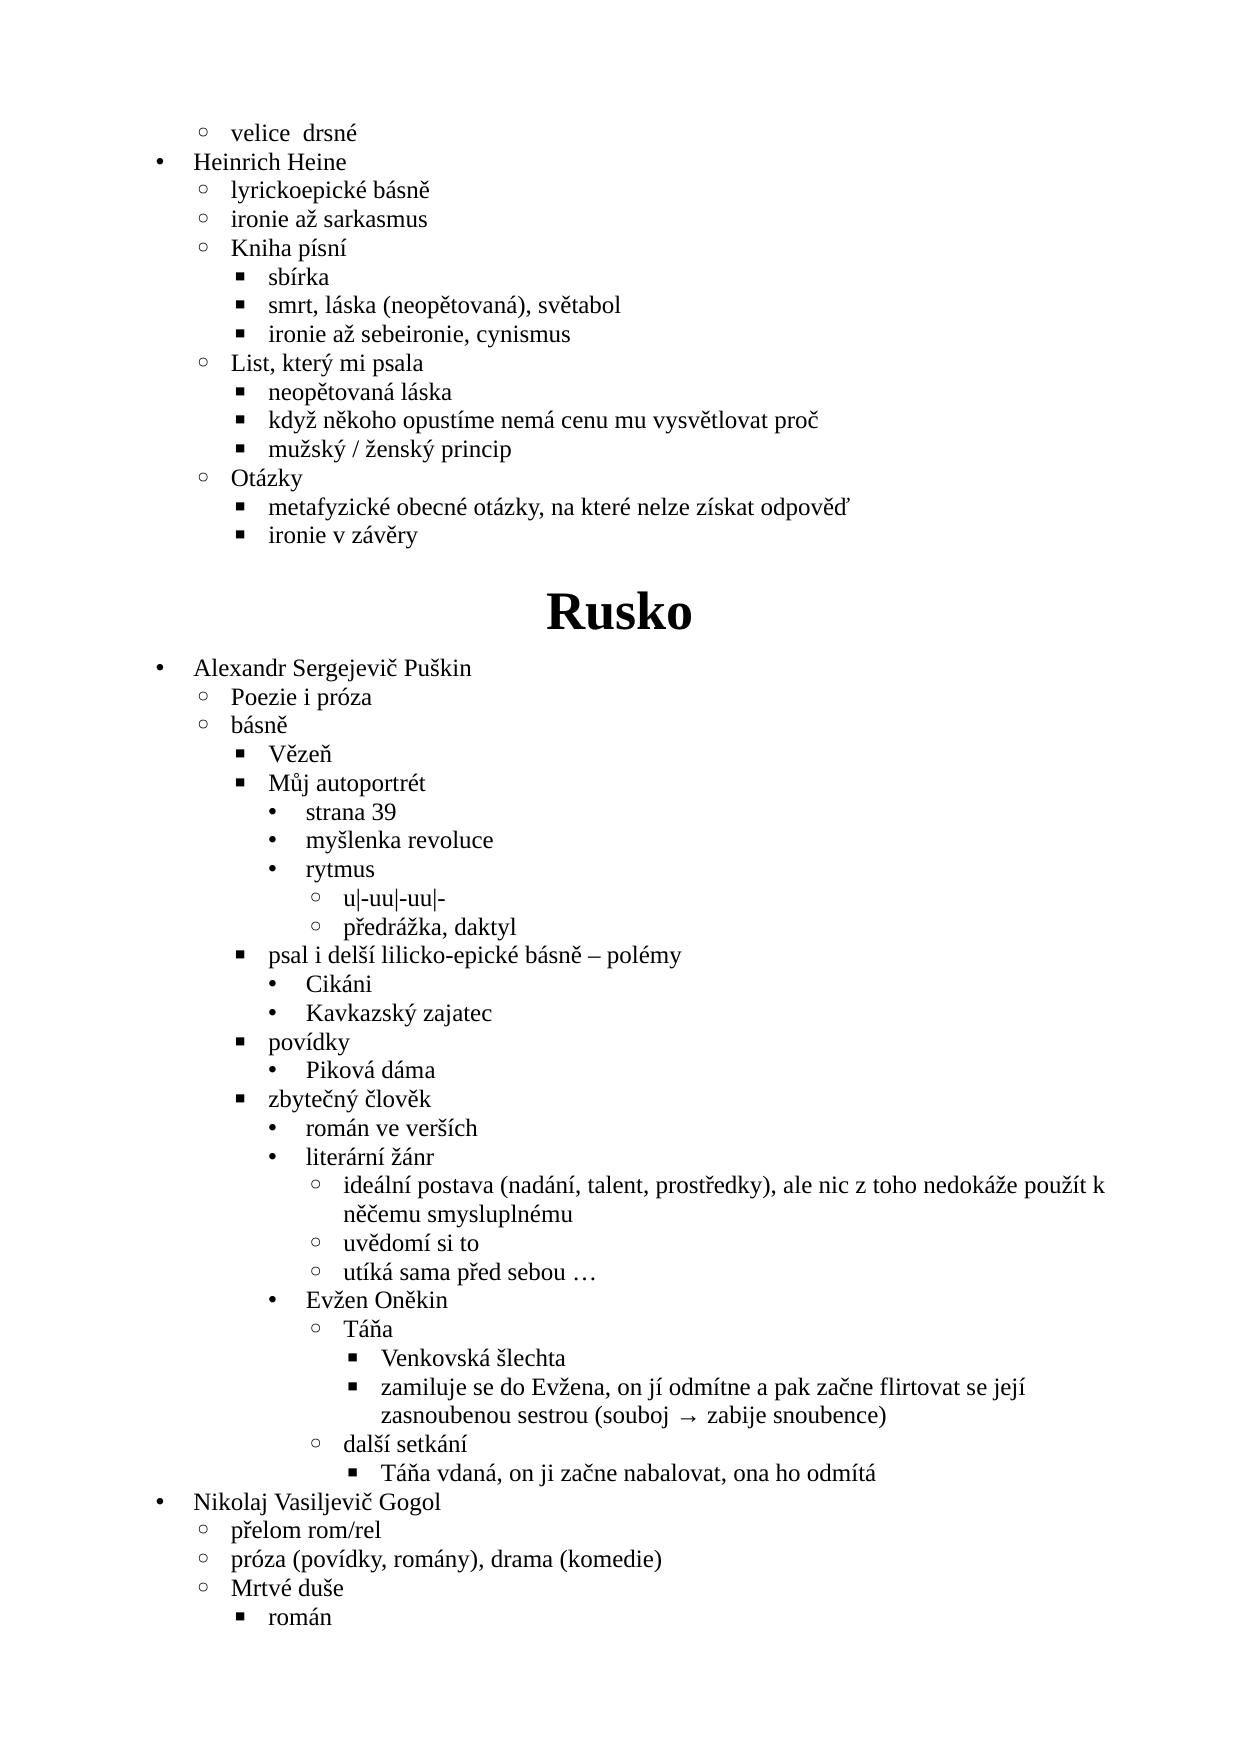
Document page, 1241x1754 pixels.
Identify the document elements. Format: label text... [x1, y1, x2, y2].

list lyrickoepické básně [193, 176, 1122, 204]
list Vězeň [231, 739, 1122, 768]
list Otázky [193, 463, 1122, 492]
list ironie až sebeironie, cynismus [231, 319, 1122, 348]
list psal i delší lilicko-epické básně – polémy [231, 940, 1122, 969]
list Heinrich Heine [156, 147, 1122, 176]
list utíká sama před sebou … [306, 1257, 1122, 1285]
list uvědomí si to [306, 1228, 1122, 1257]
list přelom rom/rel [193, 1515, 1122, 1544]
list Evžen Oněkin [268, 1285, 1122, 1314]
list ironie až sarkasmus [193, 204, 1122, 233]
list román ve verších [268, 1113, 1122, 1142]
list ideální postava (nadání, talent, prostředky), ale nic z toho nedokáže použít k něčemu smysluplnému [306, 1170, 1122, 1228]
list Táňa [306, 1314, 1122, 1343]
list Poezie i próza [193, 682, 1122, 710]
text Rusko [118, 579, 1122, 641]
list literární žánr [268, 1142, 1122, 1170]
list myšlenka revoluce [268, 825, 1122, 854]
list mužský / ženský princip [231, 434, 1122, 463]
list Venkovská šlechta [343, 1343, 1122, 1372]
list sbírka [231, 262, 1122, 291]
list když někoho opustíme nemá cenu mu vysvětlovat proč [231, 406, 1122, 434]
list román [231, 1602, 1122, 1630]
list Cikáni [268, 969, 1122, 998]
list metafyzické obecné otázky, na které nelze získat odpověď [231, 492, 1122, 521]
list Mrtvé duše [193, 1573, 1122, 1602]
list Můj autoportrét [231, 768, 1122, 797]
list zamiluje se do Evžena, on jí odmítne a pak začne flirtovat se její zasnoubenou sestrou (souboj → zabije snoubence) [343, 1372, 1122, 1429]
list zbytečný člověk [231, 1084, 1122, 1113]
list List, který mi psala [193, 348, 1122, 377]
list předrážka, daktyl [306, 912, 1122, 940]
list u|-uu|-uu|- [306, 883, 1122, 912]
list povídky [231, 1027, 1122, 1055]
list další setkání [306, 1429, 1122, 1458]
list ironie v závěry [231, 521, 1122, 549]
list Alexandr Sergejevič Puškin [156, 653, 1122, 682]
list rytmus [268, 854, 1122, 883]
list Kavkazský zajatec [268, 998, 1122, 1027]
list Kniha písní [193, 233, 1122, 262]
list velice drsné [193, 118, 1122, 147]
list básně [193, 710, 1122, 739]
list neopětovaná láska [231, 377, 1122, 406]
list strana 39 [268, 797, 1122, 825]
list Nikolaj Vasiljevič Gogol [156, 1487, 1122, 1515]
list próza (povídky, romány), drama (komedie) [193, 1544, 1122, 1573]
list smrt, láska (neopětovaná), světabol [231, 291, 1122, 319]
list Táňa vdaná, on ji začne nabalovat, ona ho odmítá [343, 1458, 1122, 1487]
list Piková dáma [268, 1055, 1122, 1084]
